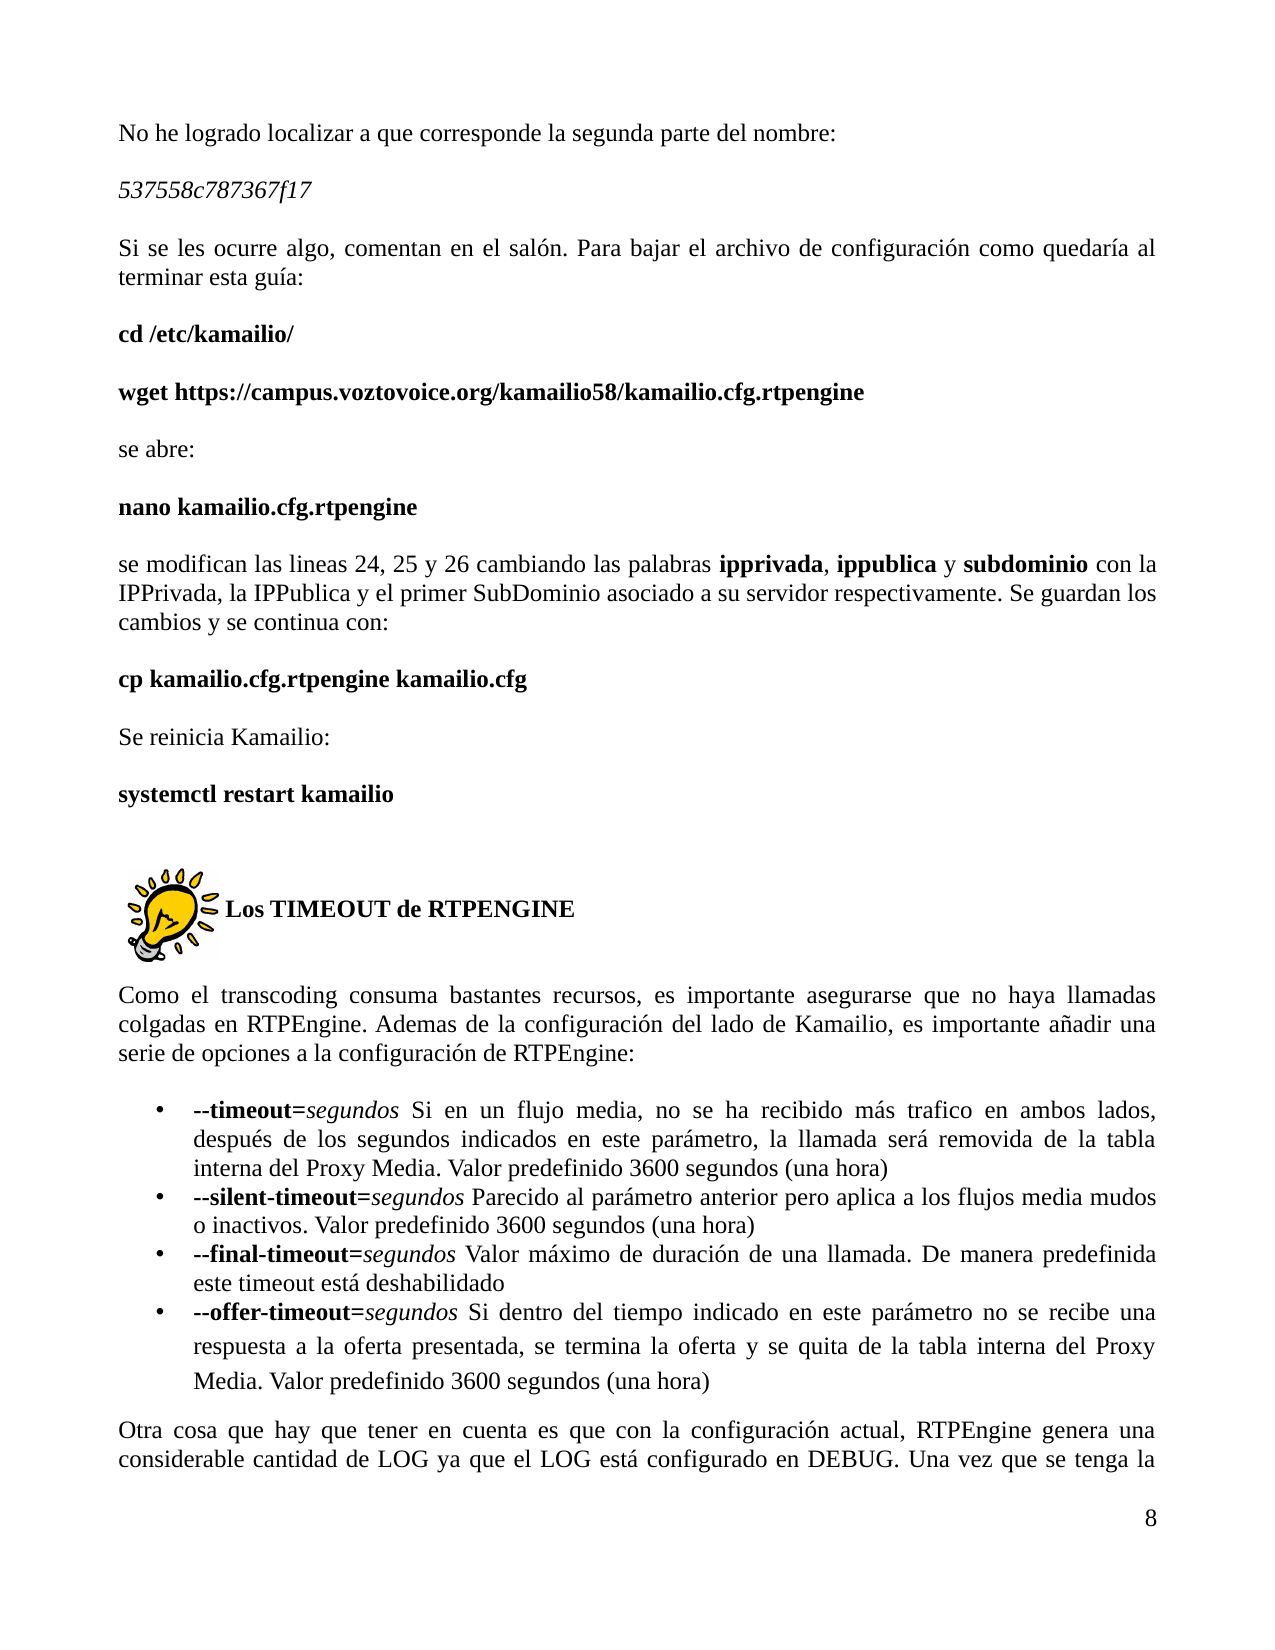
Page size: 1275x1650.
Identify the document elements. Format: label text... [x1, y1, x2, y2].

text cp kamailio.cfg.rtpengine kamailio.cfg [118, 664, 1157, 693]
text se modifican las lineas 24, 25 y 26 cambiando las palabras ipprivada, ippublica y subdominio con la IPPrivada, la IPPublica y el primer SubDominio asociado a su servidor respectivamente. Se guardan los cambios y se continua con: [118, 549, 1157, 636]
text se abre: [118, 434, 1157, 463]
picture [127, 868, 219, 962]
text 537558c787367f17 [118, 176, 1157, 204]
text Los TIMEOUT de RTPENGINE [219, 894, 1157, 923]
text Otra cosa que hay que tener en cuenta es que con la configuración actual, RTPEngine genera una considerable cantidad de LOG ya que el LOG está configurado en DEBUG. Una vez que se tenga la [118, 1415, 1157, 1472]
list --final-timeout=segundos Valor máximo de duración de una llamada. De manera predefinida este timeout está deshabilidado [156, 1239, 1157, 1297]
text systemctl restart kamailio [118, 779, 1157, 808]
text Se reinicia Kamailio: [118, 722, 1157, 751]
list --silent-timeout=segundos Parecido al parámetro anterior pero aplica a los flujos media mudos o inactivos. Valor predefinido 3600 segundos (una hora) [156, 1182, 1157, 1239]
text Si se les ocurre algo, comentan en el salón. Para bajar el archivo de configuración como quedaría al terminar esta guía: [118, 233, 1157, 291]
text No he logrado localizar a que corresponde la segunda parte del nombre: [118, 118, 1157, 147]
text wget https://campus.voztovoice.org/kamailio58/kamailio.cfg.rtpengine [118, 377, 1157, 406]
text cd /etc/kamailio/ [118, 319, 1157, 348]
list --offer-timeout=segundos Si dentro del tiempo indicado en este parámetro no se recibe una respuesta a la oferta presentada, se termina la oferta y se quita de la tabla interna del Proxy Media. Valor predefinido 3600 segundos (una hora) [156, 1297, 1157, 1394]
text Como el transcoding consuma bastantes recursos, es importante asegurarse que no haya llamadas colgadas en RTPEngine. Ademas de la configuración del lado de Kamailio, es importante añadir una serie de opciones a la configuración de RTPEngine: [118, 981, 1157, 1067]
list --timeout=segundos Si en un flujo media, no se ha recibido más trafico en ambos lados, después de los segundos indicados en este parámetro, la llamada será removida de la tabla interna del Proxy Media. Valor predefinido 3600 segundos (una hora) [156, 1096, 1157, 1182]
text nano kamailio.cfg.rtpengine [118, 492, 1157, 521]
